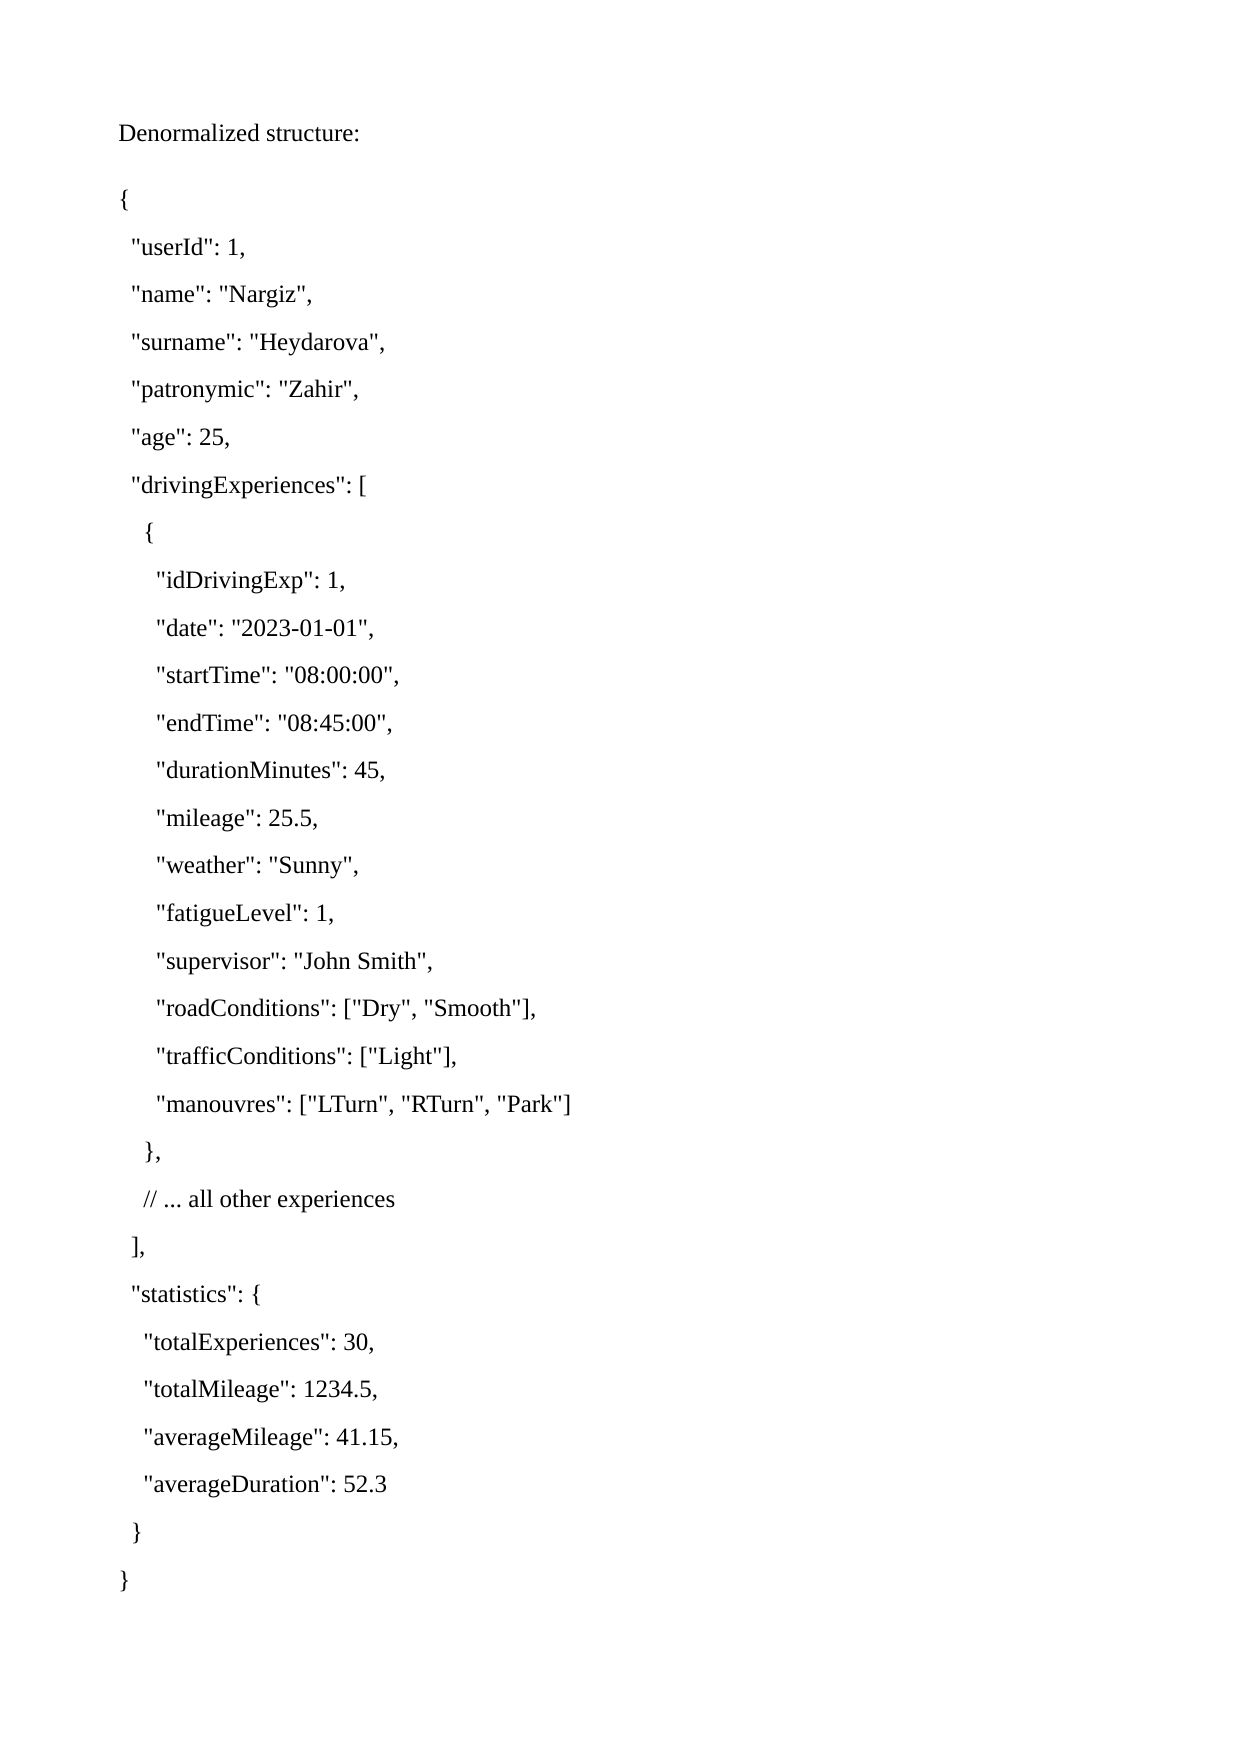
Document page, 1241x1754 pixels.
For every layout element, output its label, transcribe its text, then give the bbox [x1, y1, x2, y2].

text "userId": 1, [118, 232, 1122, 261]
text "name": "Nargiz", [118, 279, 1122, 308]
text "totalExperiences": 30, [118, 1327, 1122, 1355]
text "averageDuration": 52.3 [118, 1469, 1122, 1498]
text // ... all other experiences [118, 1184, 1122, 1213]
text ], [118, 1231, 1122, 1260]
text }, [118, 1136, 1122, 1165]
text "patronymic": "Zahir", [118, 374, 1122, 403]
text "averageMileage": 41.15, [118, 1422, 1122, 1451]
text "endTime": "08:45:00", [118, 708, 1122, 737]
text } [118, 1517, 1122, 1546]
text { [118, 517, 1122, 546]
text "supervisor": "John Smith", [118, 946, 1122, 974]
text "trafficConditions": ["Light"], [118, 1041, 1122, 1070]
text "statistics": { [118, 1279, 1122, 1308]
text "totalMileage": 1234.5, [118, 1374, 1122, 1403]
text "startTime": "08:00:00", [118, 660, 1122, 689]
text "weather": "Sunny", [118, 851, 1122, 879]
text "date": "2023-01-01", [118, 613, 1122, 641]
text "roadConditions": ["Dry", "Smooth"], [118, 993, 1122, 1022]
text "durationMinutes": 45, [118, 755, 1122, 784]
text Denormalized structure: { [118, 118, 1122, 213]
text "mileage": 25.5, [118, 803, 1122, 832]
text } [118, 1565, 1122, 1593]
text "age": 25, [118, 422, 1122, 451]
text "surname": "Heydarova", [118, 327, 1122, 356]
text "manouvres": ["LTurn", "RTurn", "Park"] [118, 1089, 1122, 1117]
text "idDrivingExp": 1, [118, 565, 1122, 594]
text "drivingExperiences": [ [118, 470, 1122, 498]
text "fatigueLevel": 1, [118, 898, 1122, 927]
